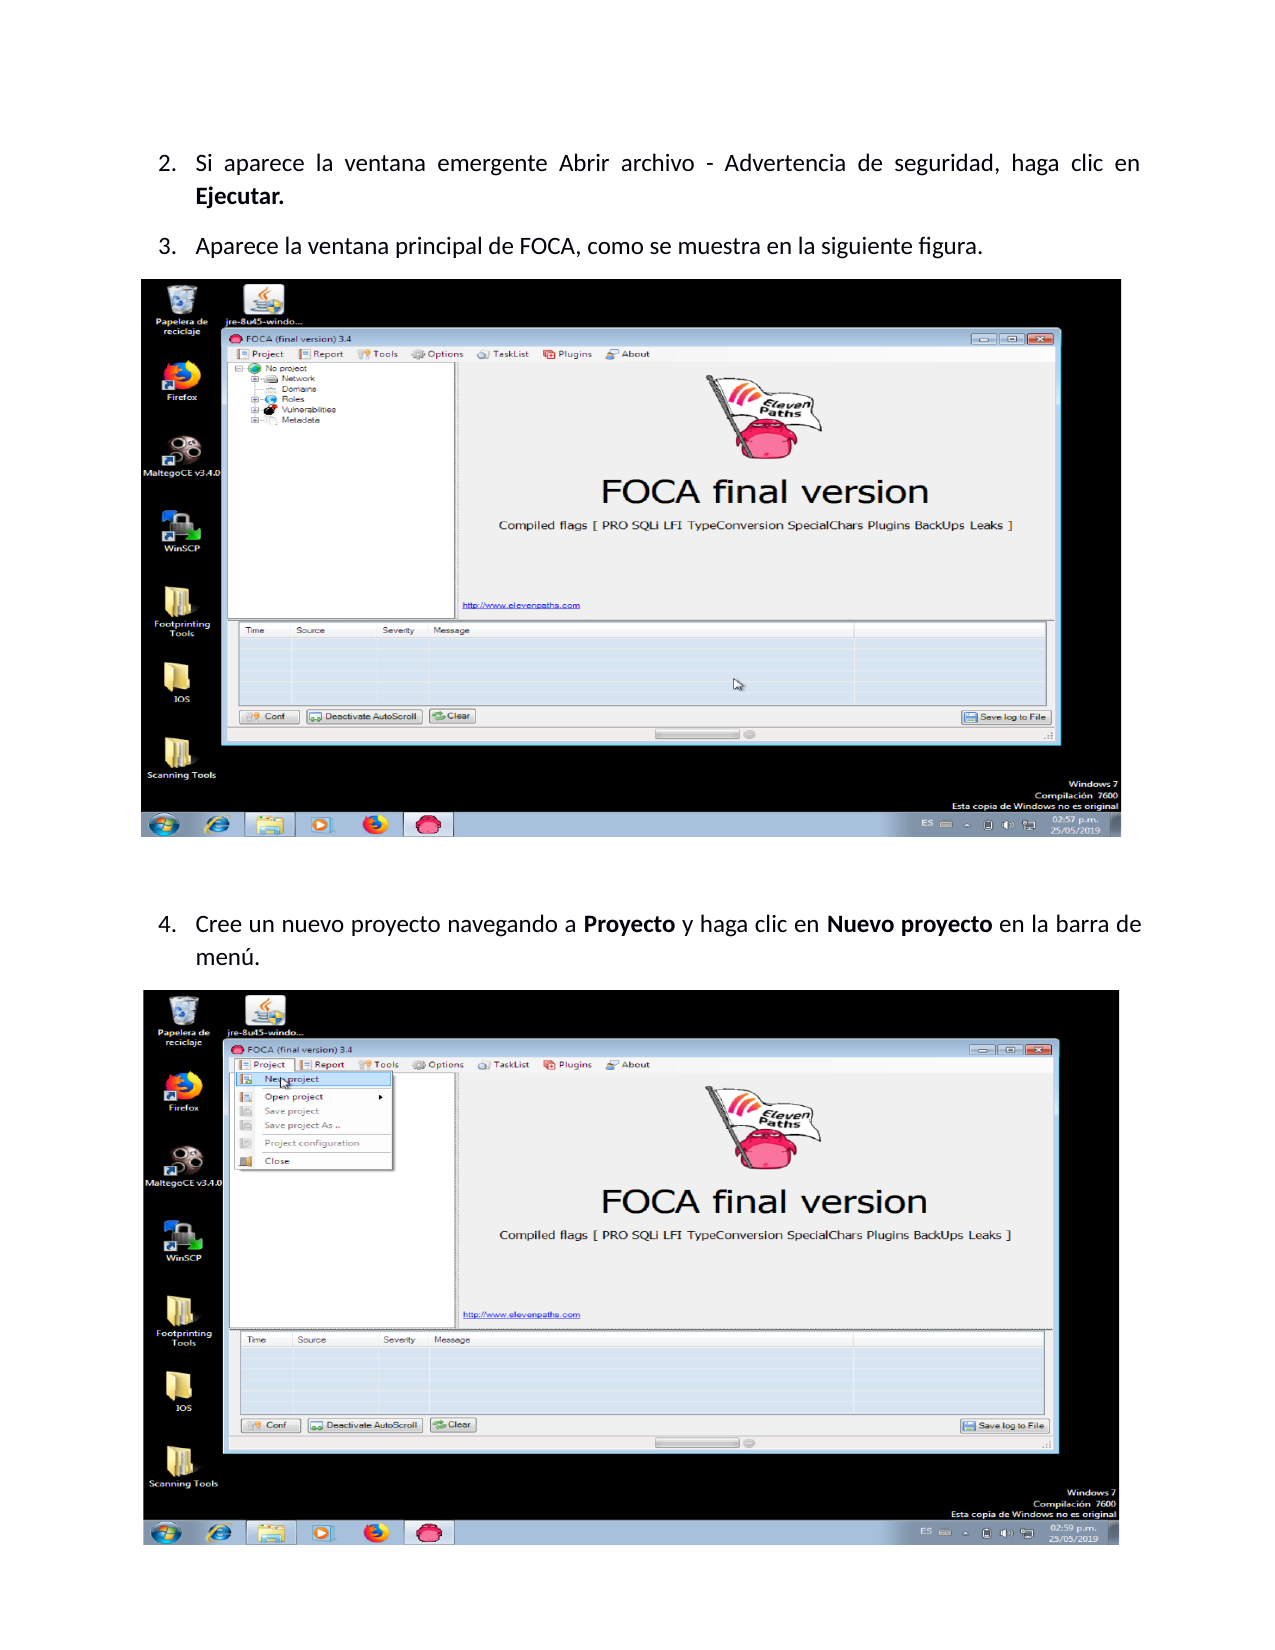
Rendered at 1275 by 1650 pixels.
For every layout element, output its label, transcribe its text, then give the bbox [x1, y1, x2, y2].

list Si aparece la ventana emergente Abrir archivo - Advertencia de seguridad, haga clic en Ejecutar. [158, 148, 1142, 211]
picture [141, 279, 1122, 837]
list Cree un nuevo proyecto navegando a Proyecto y haga clic en Nuevo proyecto en la barra de menú. [158, 908, 1142, 971]
picture [143, 990, 1120, 1545]
list Aparece la ventana principal de FOCA, como se muestra en la siguiente figura. [158, 230, 1142, 261]
